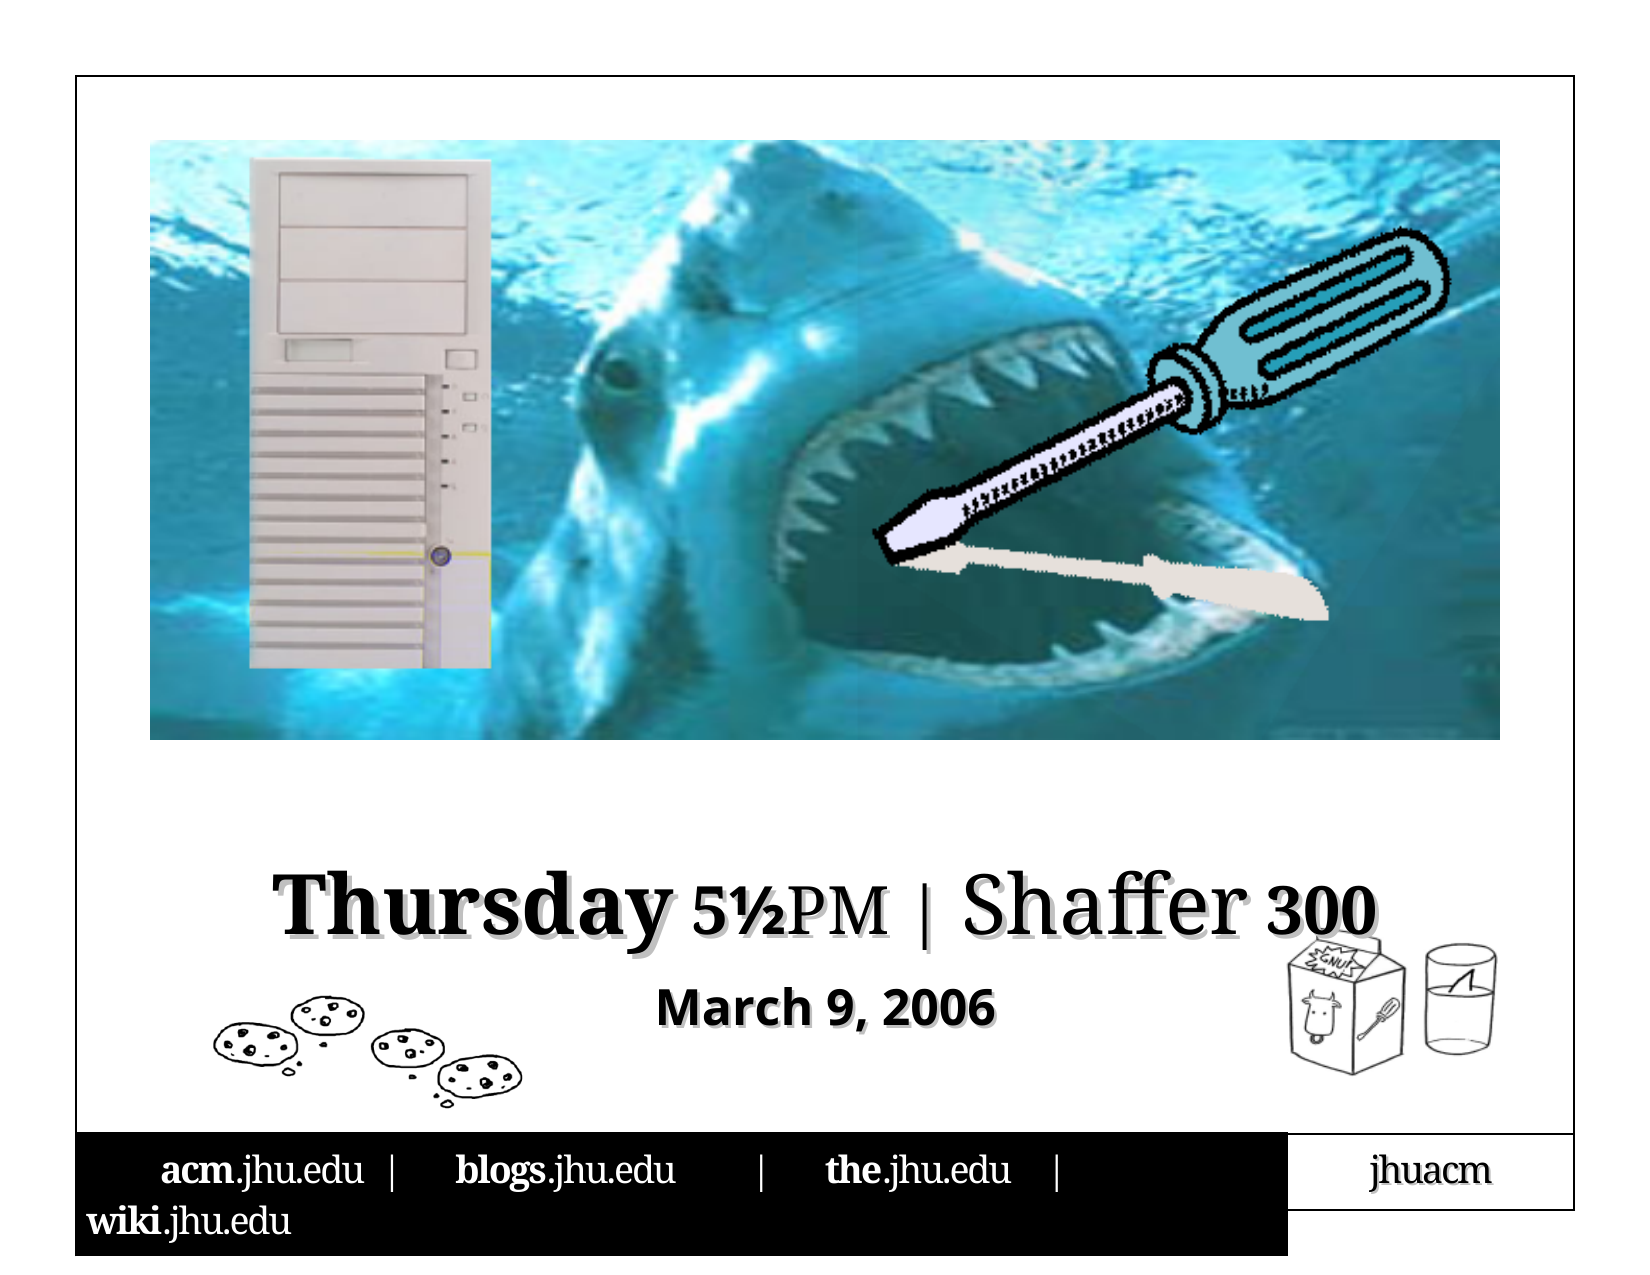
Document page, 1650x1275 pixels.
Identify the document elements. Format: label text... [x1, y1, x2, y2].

picture [210, 986, 525, 1114]
picture [1281, 916, 1290, 930]
picture [1357, 916, 1364, 930]
text acm.jhu.edu | blogs.jhu.edu | the.jhu.edu | wiki.jhu.edu [86, 1143, 1277, 1246]
picture [1281, 916, 1505, 1081]
picture [1320, 916, 1327, 930]
text jhuacm [1288, 1143, 1564, 1194]
picture [150, 140, 1500, 740]
